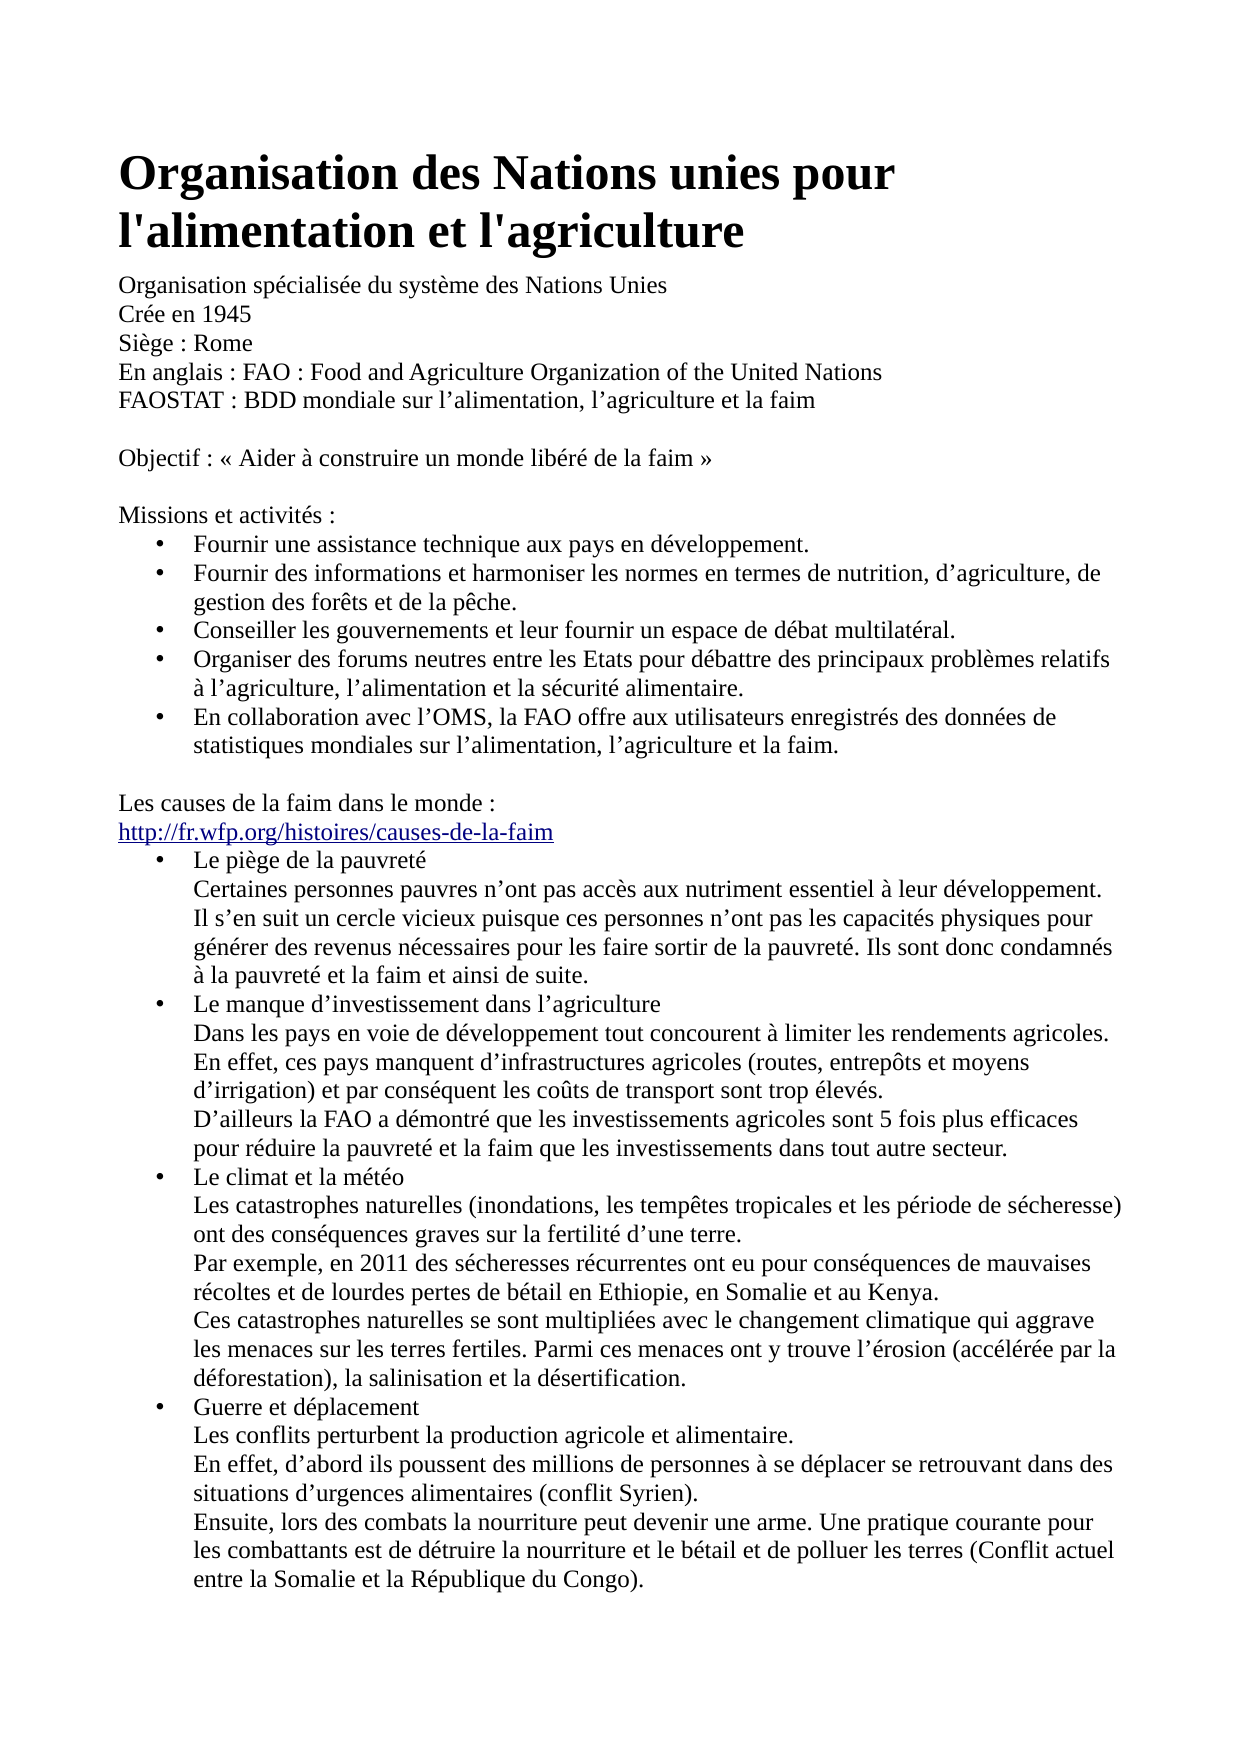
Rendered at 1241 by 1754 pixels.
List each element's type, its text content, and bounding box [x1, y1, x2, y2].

text FAOSTAT : BDD mondiale sur l’alimentation, l’agriculture et la faim [118, 386, 1122, 414]
list Conseiller les gouvernements et leur fournir un espace de débat multilatéral. [156, 616, 1122, 644]
text Organisation spécialisée du système des Nations Unies [118, 271, 1122, 299]
list Le piège de la pauvreté Certaines personnes pauvres n’ont pas accès aux nutriment essentiel à leur développement. Il s’en suit un cercle vicieux puisque ces personnes n’ont pas les capacités physiques pour générer des revenus nécessaires pour les faire sortir de la pauvreté. Ils sont donc condamnés à la pauvreté et la faim et ainsi de suite. [156, 846, 1122, 989]
list Organiser des forums neutres entre les Etats pour débattre des principaux problèmes relatifs à l’agriculture, l’alimentation et la sécurité alimentaire. [156, 644, 1122, 702]
text Missions et activités : [118, 501, 1122, 529]
subtitle Organisation des Nations unies pour l'alimentation et l'agriculture [118, 143, 1122, 258]
list Fournir des informations et harmoniser les normes en termes de nutrition, d’agriculture, de gestion des forêts et de la pêche. [156, 558, 1122, 616]
list Fournir une assistance technique aux pays en développement. [156, 529, 1122, 558]
list En collaboration avec l’OMS, la FAO offre aux utilisateurs enregistrés des données de statistiques mondiales sur l’alimentation, l’agriculture et la faim. [156, 702, 1122, 759]
text Crée en 1945 [118, 299, 1122, 328]
list Guerre et déplacement Les conflits perturbent la production agricole et alimentaire. En effet, d’abord ils poussent des millions de personnes à se déplacer se retrouvant dans des situations d’urgences alimentaires (conflit Syrien). Ensuite, lors des combats la nourriture peut devenir une arme. Une pratique courante pour les combattants est de détruire la nourriture et le bétail et de polluer les terres (Conflit actuel entre la Somalie et la République du Congo). [156, 1392, 1122, 1593]
text En anglais : FAO : Food and Agriculture Organization of the United Nations [118, 357, 1122, 386]
text Objectif : « Aider à construire un monde libéré de la faim » [118, 443, 1122, 472]
text Les causes de la faim dans le monde : [118, 788, 1122, 817]
list Le manque d’investissement dans l’agriculture Dans les pays en voie de développement tout concourent à limiter les rendements agricoles. En effet, ces pays manquent d’infrastructures agricoles (routes, entrepôts et moyens d’irrigation) et par conséquent les coûts de transport sont trop élevés. D’ailleurs la FAO a démontré que les investissements agricoles sont 5 fois plus efficaces pour réduire la pauvreté et la faim que les investissements dans tout autre secteur. [156, 989, 1122, 1162]
text Siège : Rome [118, 328, 1122, 357]
list Le climat et la météo Les catastrophes naturelles (inondations, les tempêtes tropicales et les période de sécheresse) ont des conséquences graves sur la fertilité d’une terre. Par exemple, en 2011 des sécheresses récurrentes ont eu pour conséquences de mauvaises récoltes et de lourdes pertes de bétail en Ethiopie, en Somalie et au Kenya. Ces catastrophes naturelles se sont multipliées avec le changement climatique qui aggrave les menaces sur les terres fertiles. Parmi ces menaces ont y trouve l’érosion (accélérée par la déforestation), la salinisation et la désertification. [156, 1162, 1122, 1392]
text http://fr.wfp.org/histoires/causes-de-la-faim [118, 817, 1122, 846]
